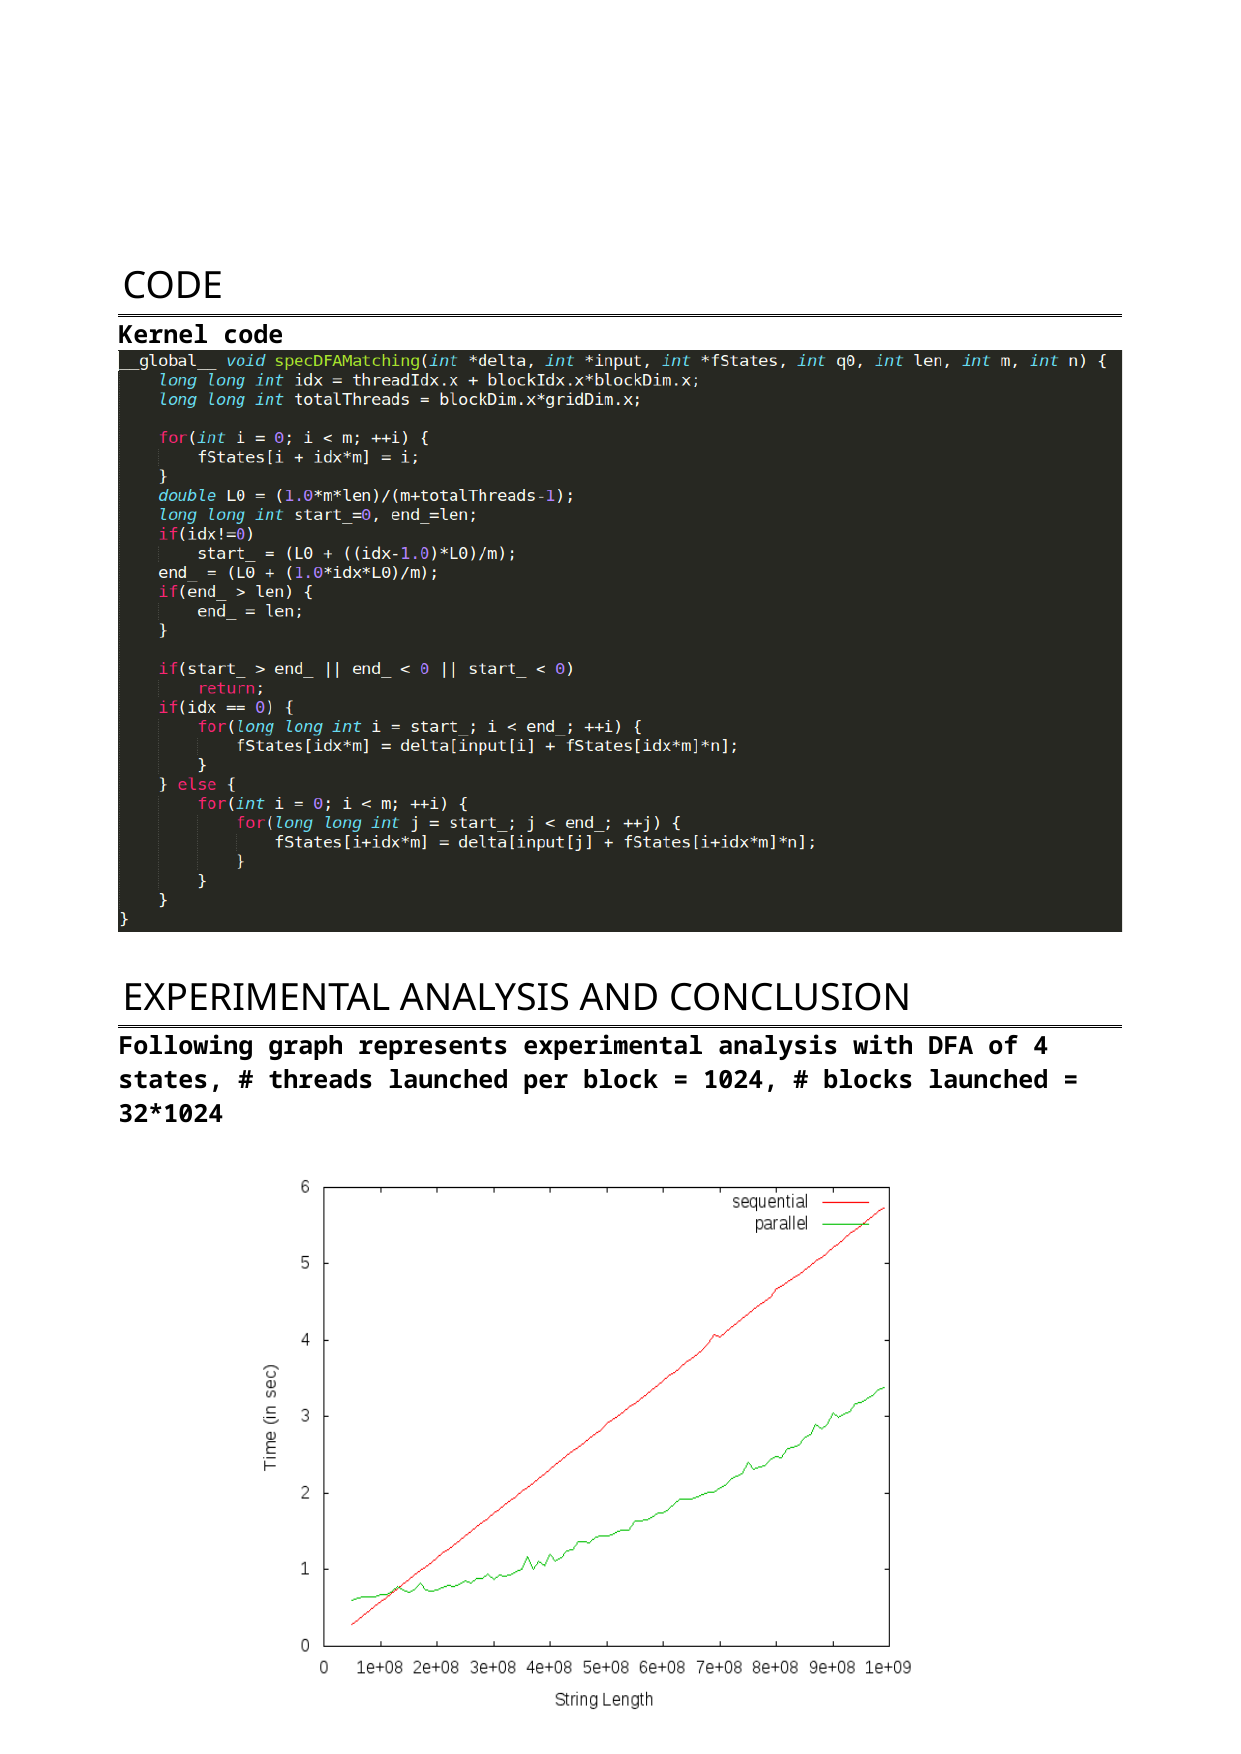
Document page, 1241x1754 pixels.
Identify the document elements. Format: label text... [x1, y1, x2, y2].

text Following graph represents experimental analysis with DFA of 4 states, # threads launched per block = 1024, # blocks launched = 32*1024 [118, 1028, 1122, 1129]
text EXPERIMENTAL ANALYSIS AND CONCLUSION [118, 965, 1122, 1025]
text CODE [118, 254, 1122, 314]
text Kernel code [118, 317, 1122, 350]
picture [257, 1164, 920, 1716]
picture [118, 350, 1123, 932]
